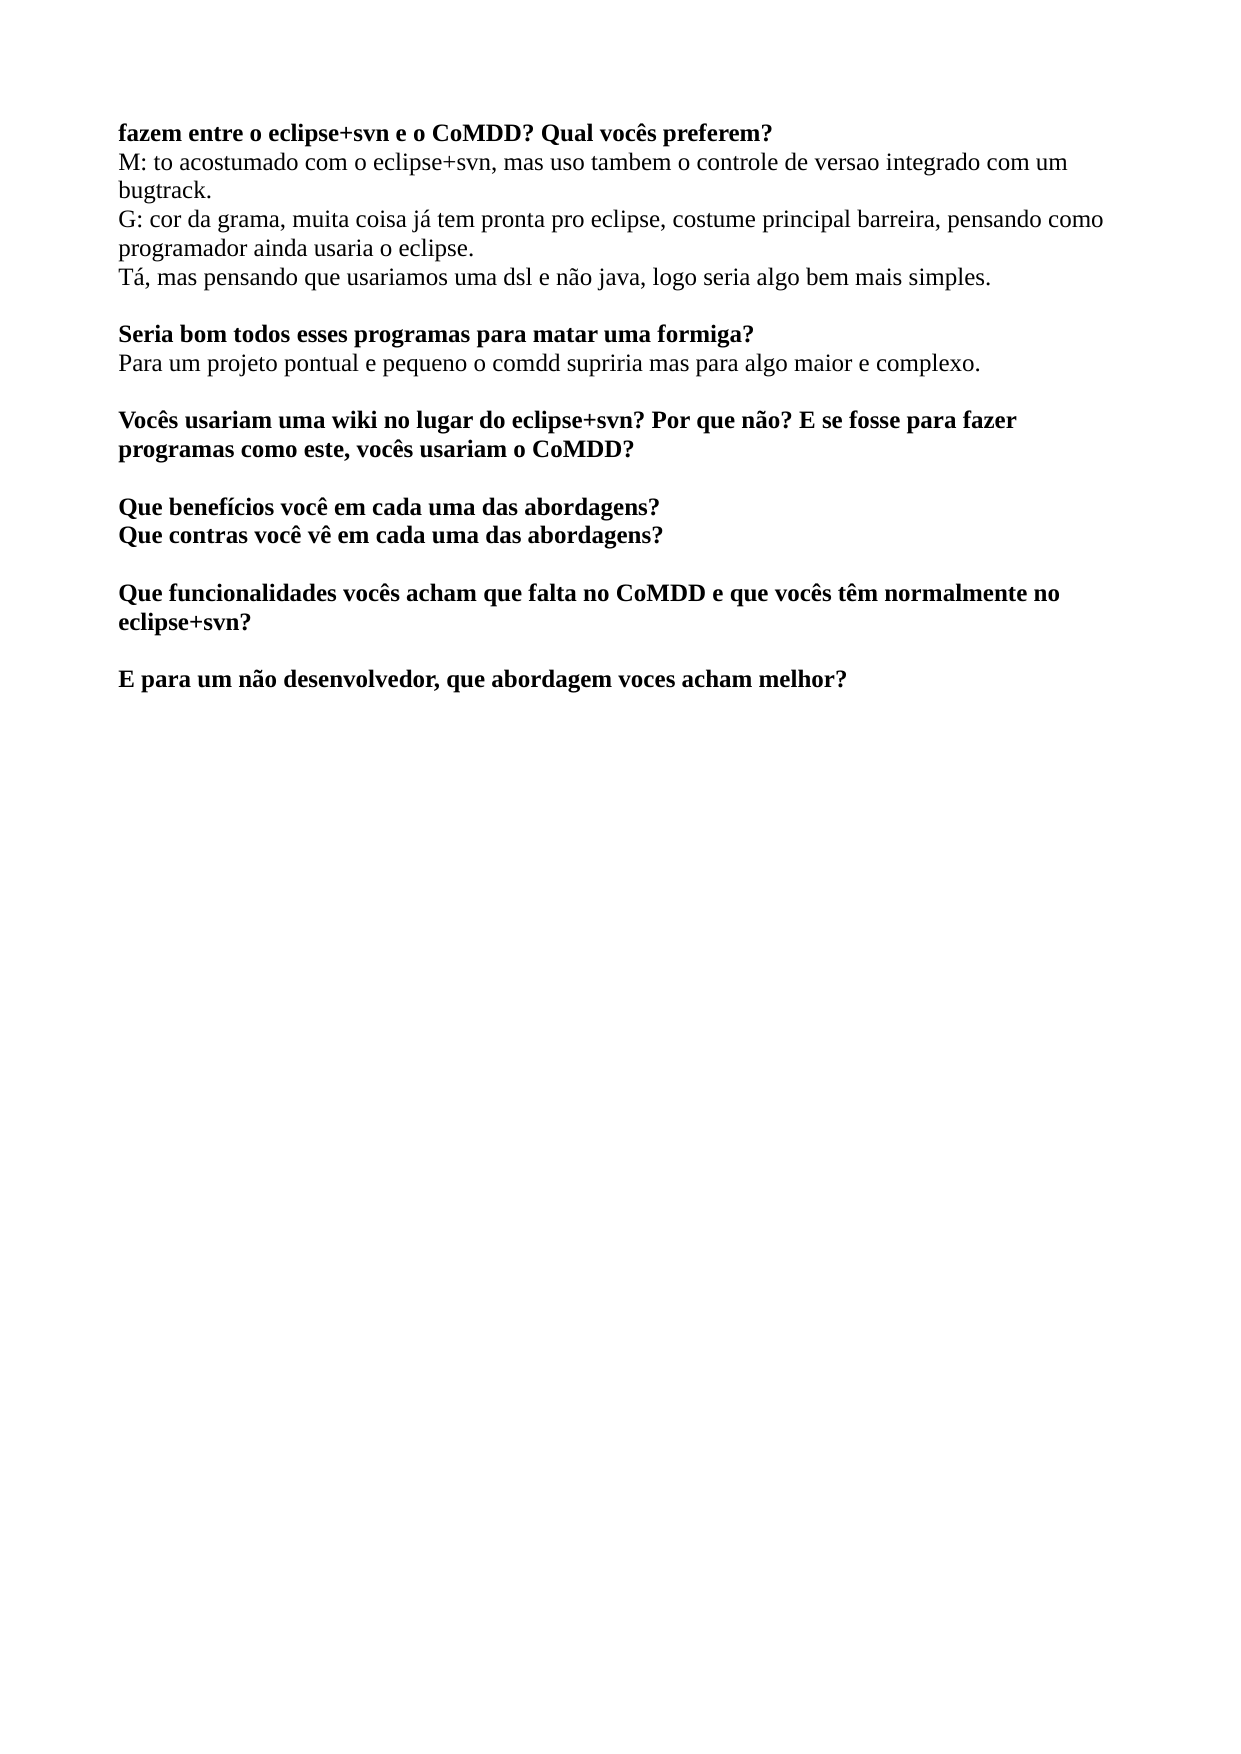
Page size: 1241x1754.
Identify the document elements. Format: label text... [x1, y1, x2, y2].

text M: to acostumado com o eclipse+svn, mas uso tambem o controle de versao integrado com um bugtrack. [118, 147, 1122, 204]
text Para um projeto pontual e pequeno o comdd supriria mas para algo maior e complexo. [118, 348, 1122, 377]
text Seria bom todos esses programas para matar uma formiga? [118, 319, 1122, 348]
text Que contras você vê em cada uma das abordagens? [118, 521, 1122, 549]
text E para um não desenvolvedor, que abordagem voces acham melhor? [118, 664, 1122, 693]
text Tá, mas pensando que usariamos uma dsl e não java, logo seria algo bem mais simples. [118, 262, 1122, 291]
text Vocês usariam uma wiki no lugar do eclipse+svn? Por que não? E se fosse para fazer programas como este, vocês usariam o CoMDD? [118, 406, 1122, 463]
text G: cor da grama, muita coisa já tem pronta pro eclipse, costume principal barreira, pensando como programador ainda usaria o eclipse. [118, 204, 1122, 262]
text Que benefícios você em cada uma das abordagens? [118, 492, 1122, 521]
text Que funcionalidades vocês acham que falta no CoMDD e que vocês têm normalmente no eclipse+svn? [118, 578, 1122, 636]
text fazem entre o eclipse+svn e o CoMDD? Qual vocês preferem? [118, 118, 1122, 147]
